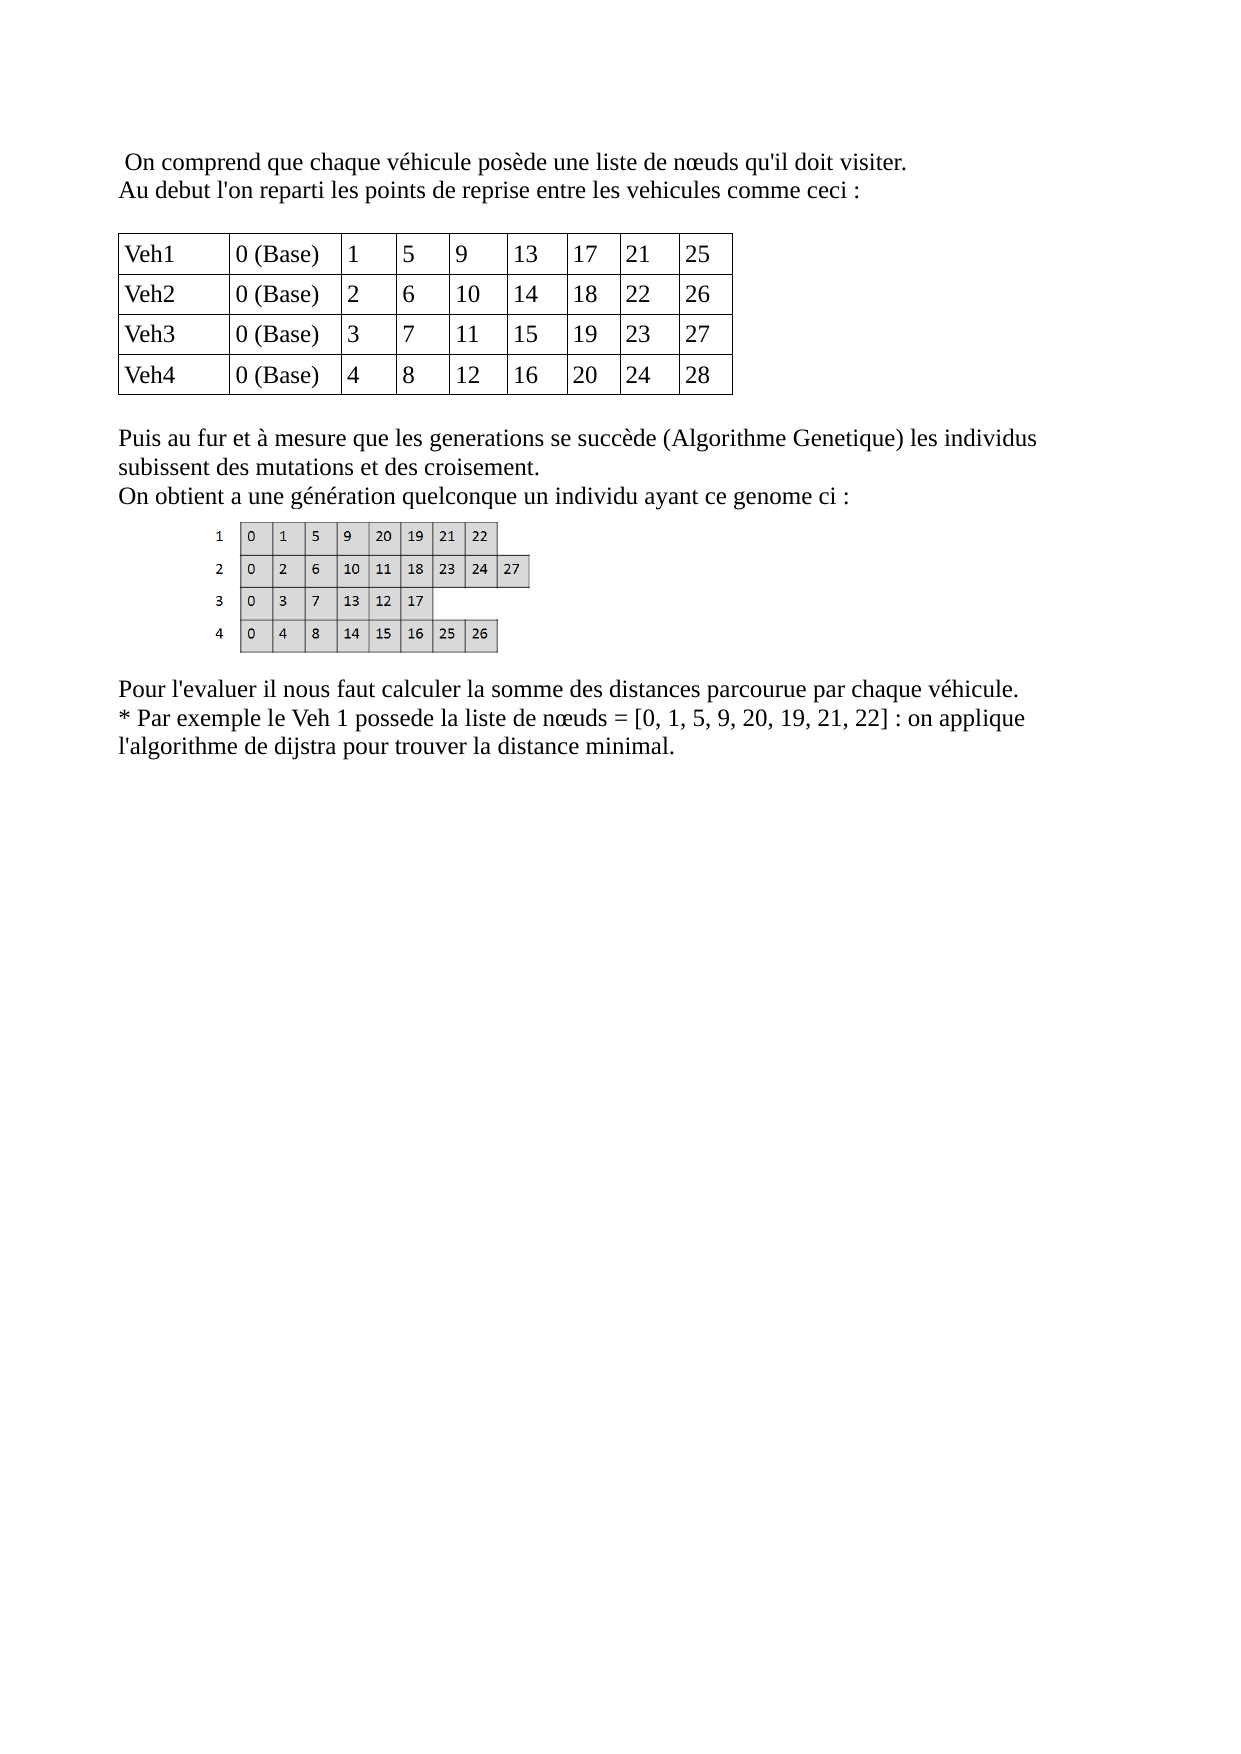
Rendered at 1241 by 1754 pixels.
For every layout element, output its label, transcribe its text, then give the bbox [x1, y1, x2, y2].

text On comprend que chaque véhicule posède une liste de nœuds qu'il doit visiter. [118, 147, 1122, 176]
table_cell 4 [342, 355, 396, 394]
table_cell 10 [450, 275, 507, 314]
text On obtient a une génération quelconque un individu ayant ce genome ci : [118, 481, 1122, 509]
picture [205, 509, 560, 669]
table_header Veh1 [119, 234, 229, 273]
table_cell 26 [680, 275, 732, 314]
table_cell 0 (Base) [230, 275, 341, 314]
table_cell 0 (Base) [230, 355, 341, 394]
table_cell 20 [568, 355, 620, 394]
table_header 0 (Base) [230, 234, 341, 273]
table_cell 19 [568, 315, 620, 354]
table_cell 14 [508, 275, 567, 314]
table_header 5 [397, 234, 449, 273]
table_cell 24 [621, 355, 679, 394]
text * Par exemple le Veh 1 possede la liste de nœuds = [0, 1, 5, 9, 20, 19, 21, 22] : on applique l'algorithme de dijstra pour trouver la distance minimal. [118, 703, 1122, 760]
table_cell 15 [508, 315, 567, 354]
table_cell 22 [621, 275, 679, 314]
table_cell 3 [342, 315, 396, 354]
table_cell Veh3 [119, 315, 229, 354]
table_cell 16 [508, 355, 567, 394]
table_cell Veh2 [119, 275, 229, 314]
table_header 21 [621, 234, 679, 273]
text Au debut l'on reparti les points de reprise entre les vehicules comme ceci : [118, 176, 1122, 204]
table_cell 28 [680, 355, 732, 394]
table_cell 7 [397, 315, 449, 354]
table_cell 18 [568, 275, 620, 314]
table_header 1 [342, 234, 396, 273]
text Puis au fur et à mesure que les generations se succède (Algorithme Genetique) les individus subissent des mutations et des croisement. [118, 423, 1122, 481]
table_cell 11 [450, 315, 507, 354]
table_cell 0 (Base) [230, 315, 341, 354]
text Pour l'evaluer il nous faut calculer la somme des distances parcourue par chaque véhicule. [118, 674, 1122, 703]
table_header 25 [680, 234, 732, 273]
table_cell 8 [397, 355, 449, 394]
table_header 9 [450, 234, 507, 273]
table_cell 6 [397, 275, 449, 314]
table_header 13 [508, 234, 567, 273]
table_cell 23 [621, 315, 679, 354]
table_cell 2 [342, 275, 396, 314]
table_cell 12 [450, 355, 507, 394]
table_cell Veh4 [119, 355, 229, 394]
table_cell 27 [680, 315, 732, 354]
table_header 17 [568, 234, 620, 273]
